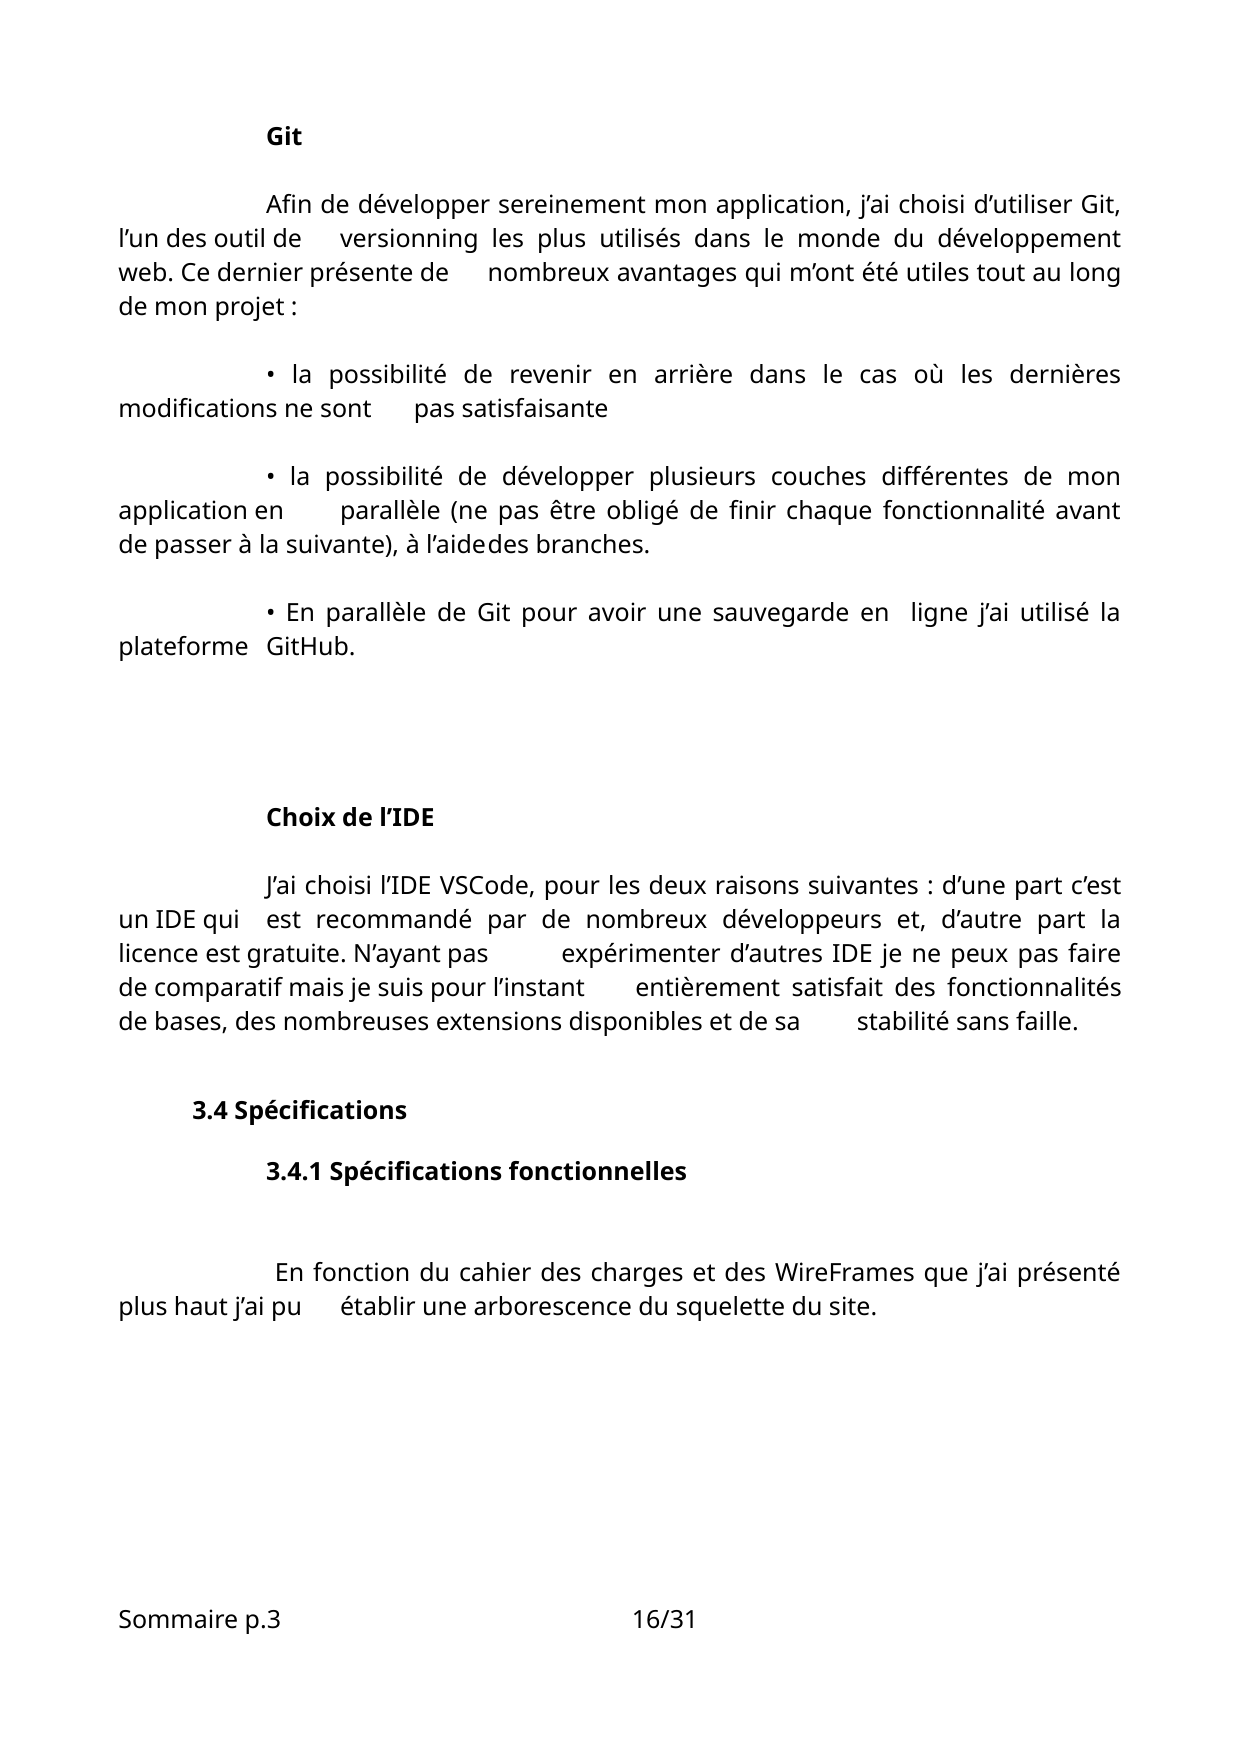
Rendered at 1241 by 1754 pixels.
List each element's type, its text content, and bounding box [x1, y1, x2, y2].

text • la possibilité de revenir en arrière dans le cas où les dernières modifications ne sont pas satisfaisante [118, 357, 1122, 425]
text • la possibilité de développer plusieurs couches différentes de mon application en parallèle (ne pas être obligé de finir chaque fonctionnalité avant de passer à la suivante), à l’aide des branches. [118, 459, 1122, 561]
text En fonction du cahier des charges et des WireFrames que j’ai présenté plus haut j’ai pu établir une arborescence du squelette du site. [118, 1254, 1122, 1322]
text Choix de l’IDE [118, 799, 1122, 833]
text • En parallèle de Git pour avoir une sauvegarde en ligne j’ai utilisé la plateforme GitHub. [118, 595, 1122, 663]
subtitle 3.4.1 Spécifications fonctionnelles [118, 1154, 1122, 1188]
text J’ai choisi l’IDE VSCode, pour les deux raisons suivantes : d’une part c’est un IDE qui est recommandé par de nombreux développeurs et, d’autre part la licence est gratuite. N’ayant pas expérimenter d’autres IDE je ne peux pas faire de comparatif mais je suis pour l’instant entièrement satisfait des fonctionnalités de bases, des nombreuses extensions disponibles et de sa stabilité sans faille. [118, 867, 1122, 1038]
text Git [118, 118, 1122, 152]
subtitle 3.4 Spécifications [118, 1093, 1122, 1127]
text Afin de développer sereinement mon application, j’ai choisi d’utiliser Git, l’un des outil de versionning les plus utilisés dans le monde du développement web. Ce dernier présente de nombreux avantages qui m’ont été utiles tout au long de mon projet : [118, 186, 1122, 322]
